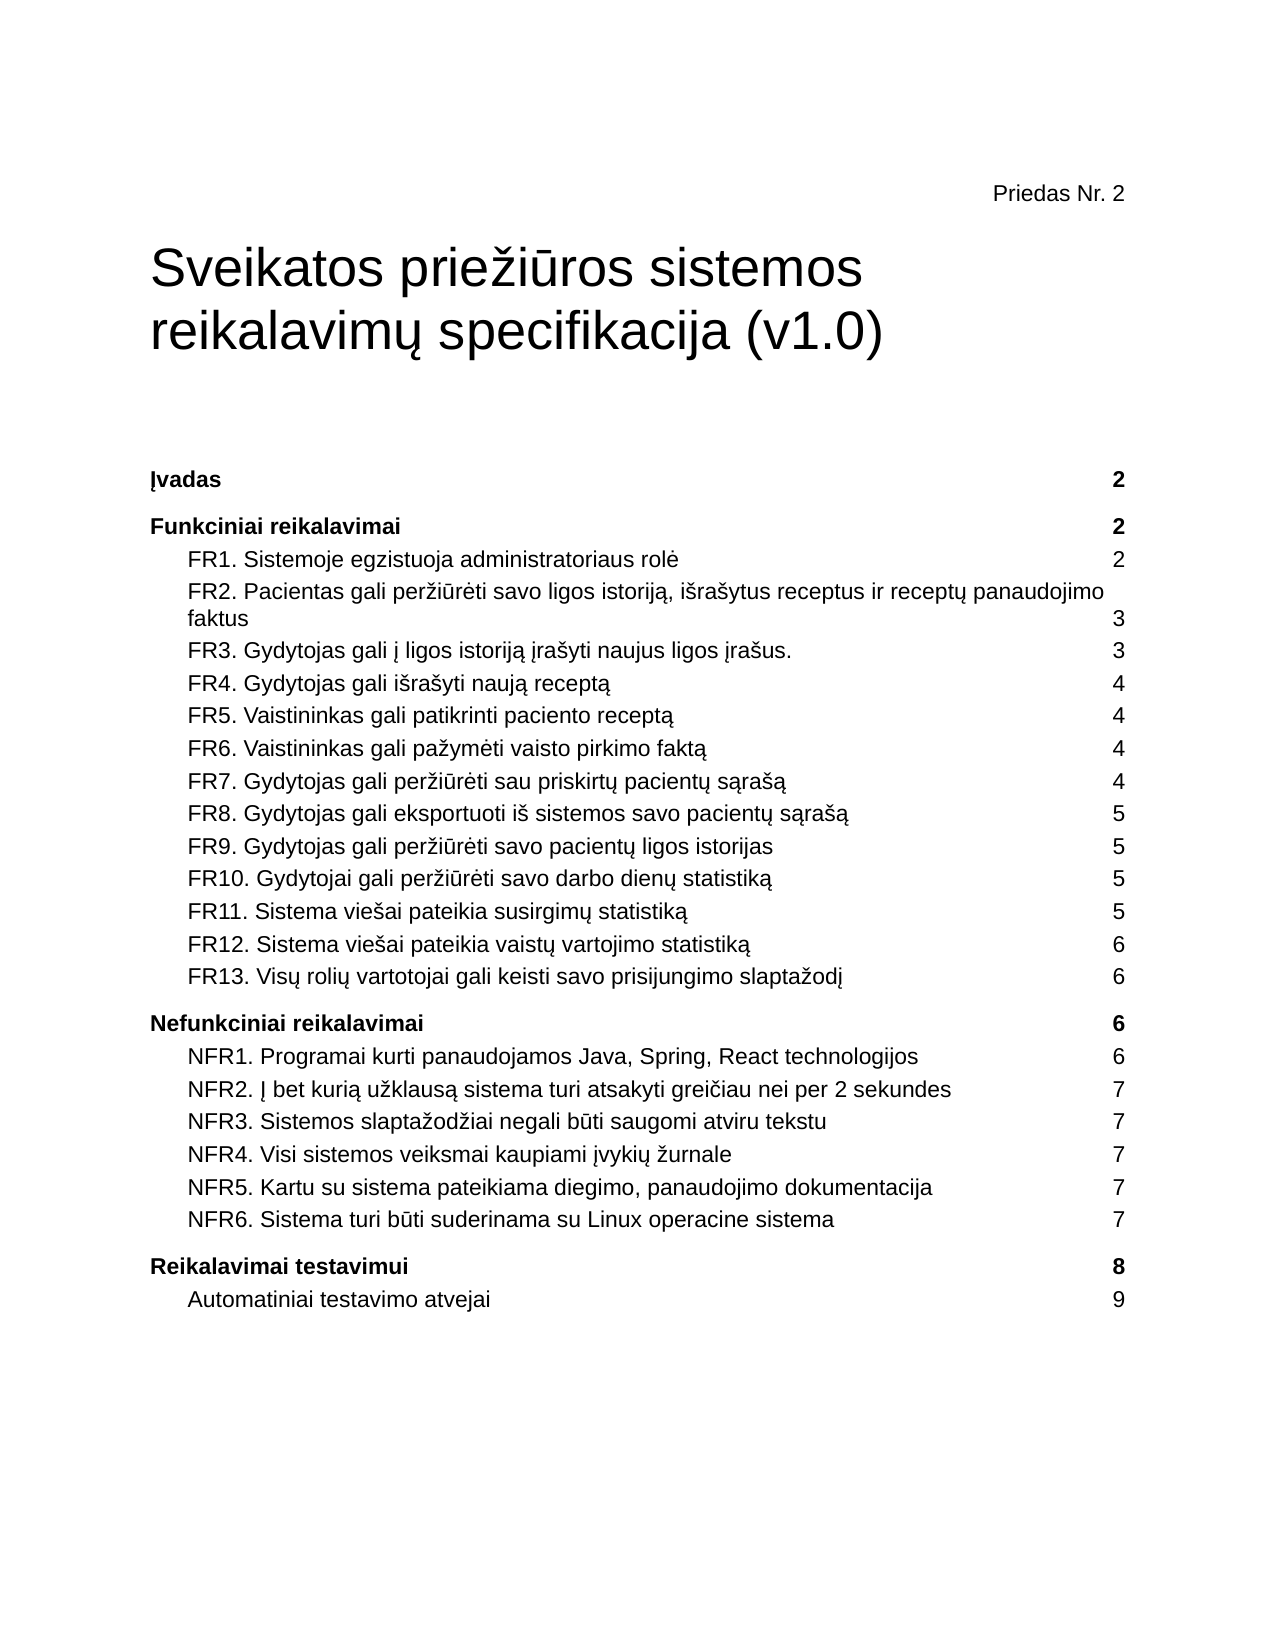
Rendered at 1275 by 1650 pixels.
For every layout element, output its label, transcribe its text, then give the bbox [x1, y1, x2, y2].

text FR13. Visų rolių vartotojai gali keisti savo prisijungimo slaptažodį 6 [187, 963, 1125, 989]
text FR3. Gydytojas gali į ligos istoriją įrašyti naujus ligos įrašus. 3 [187, 637, 1125, 663]
title Sveikatos priežiūros sistemos reikalavimų specifikacija (v1.0) [150, 236, 1125, 361]
text NFR6. Sistema turi būti suderinama su Linux operacine sistema 7 [187, 1206, 1125, 1232]
text FR5. Vaistininkas gali patikrinti paciento receptą 4 [187, 702, 1125, 729]
text FR1. Sistemoje egzistuoja administratoriaus rolė 2 [187, 546, 1125, 572]
text FR6. Vaistininkas gali pažymėti vaisto pirkimo faktą 4 [187, 735, 1125, 761]
text NFR1. Programai kurti panaudojamos Java, Spring, React technologijos 6 [187, 1043, 1125, 1069]
text Funkciniai reikalavimai 2 [150, 513, 1125, 539]
text NFR4. Visi sistemos veiksmai kaupiami įvykių žurnale 7 [187, 1141, 1125, 1167]
text FR10. Gydytojai gali peržiūrėti savo darbo dienų statistiką 5 [187, 865, 1125, 892]
text FR8. Gydytojas gali eksportuoti iš sistemos savo pacientų sąrašą 5 [187, 800, 1125, 827]
text FR4. Gydytojas gali išrašyti naują receptą 4 [187, 670, 1125, 696]
text NFR5. Kartu su sistema pateikiama diegimo, panaudojimo dokumentacija 7 [187, 1173, 1125, 1200]
text Nefunkciniai reikalavimai 6 [150, 1010, 1125, 1037]
text NFR2. Į bet kurią užklausą sistema turi atsakyti greičiau nei per 2 sekundes 7 [187, 1076, 1125, 1102]
text Reikalavimai testavimui 8 [150, 1253, 1125, 1279]
text Įvadas 2 [150, 466, 1125, 492]
text NFR3. Sistemos slaptažodžiai negali būti saugomi atviru tekstu 7 [187, 1108, 1125, 1134]
text FR11. Sistema viešai pateikia susirgimų statistiką 5 [187, 898, 1125, 924]
text FR12. Sistema viešai pateikia vaistų vartojimo statistiką 6 [187, 931, 1125, 957]
text FR9. Gydytojas gali peržiūrėti savo pacientų ligos istorijas 5 [187, 833, 1125, 859]
text Automatiniai testavimo atvejai 9 [187, 1286, 1125, 1312]
text FR2. Pacientas gali peržiūrėti savo ligos istoriją, išrašytus receptus ir receptų panaudojimo faktus 3 [187, 578, 1125, 631]
text FR7. Gydytojas gali peržiūrėti sau priskirtų pacientų sąrašą 4 [187, 768, 1125, 794]
